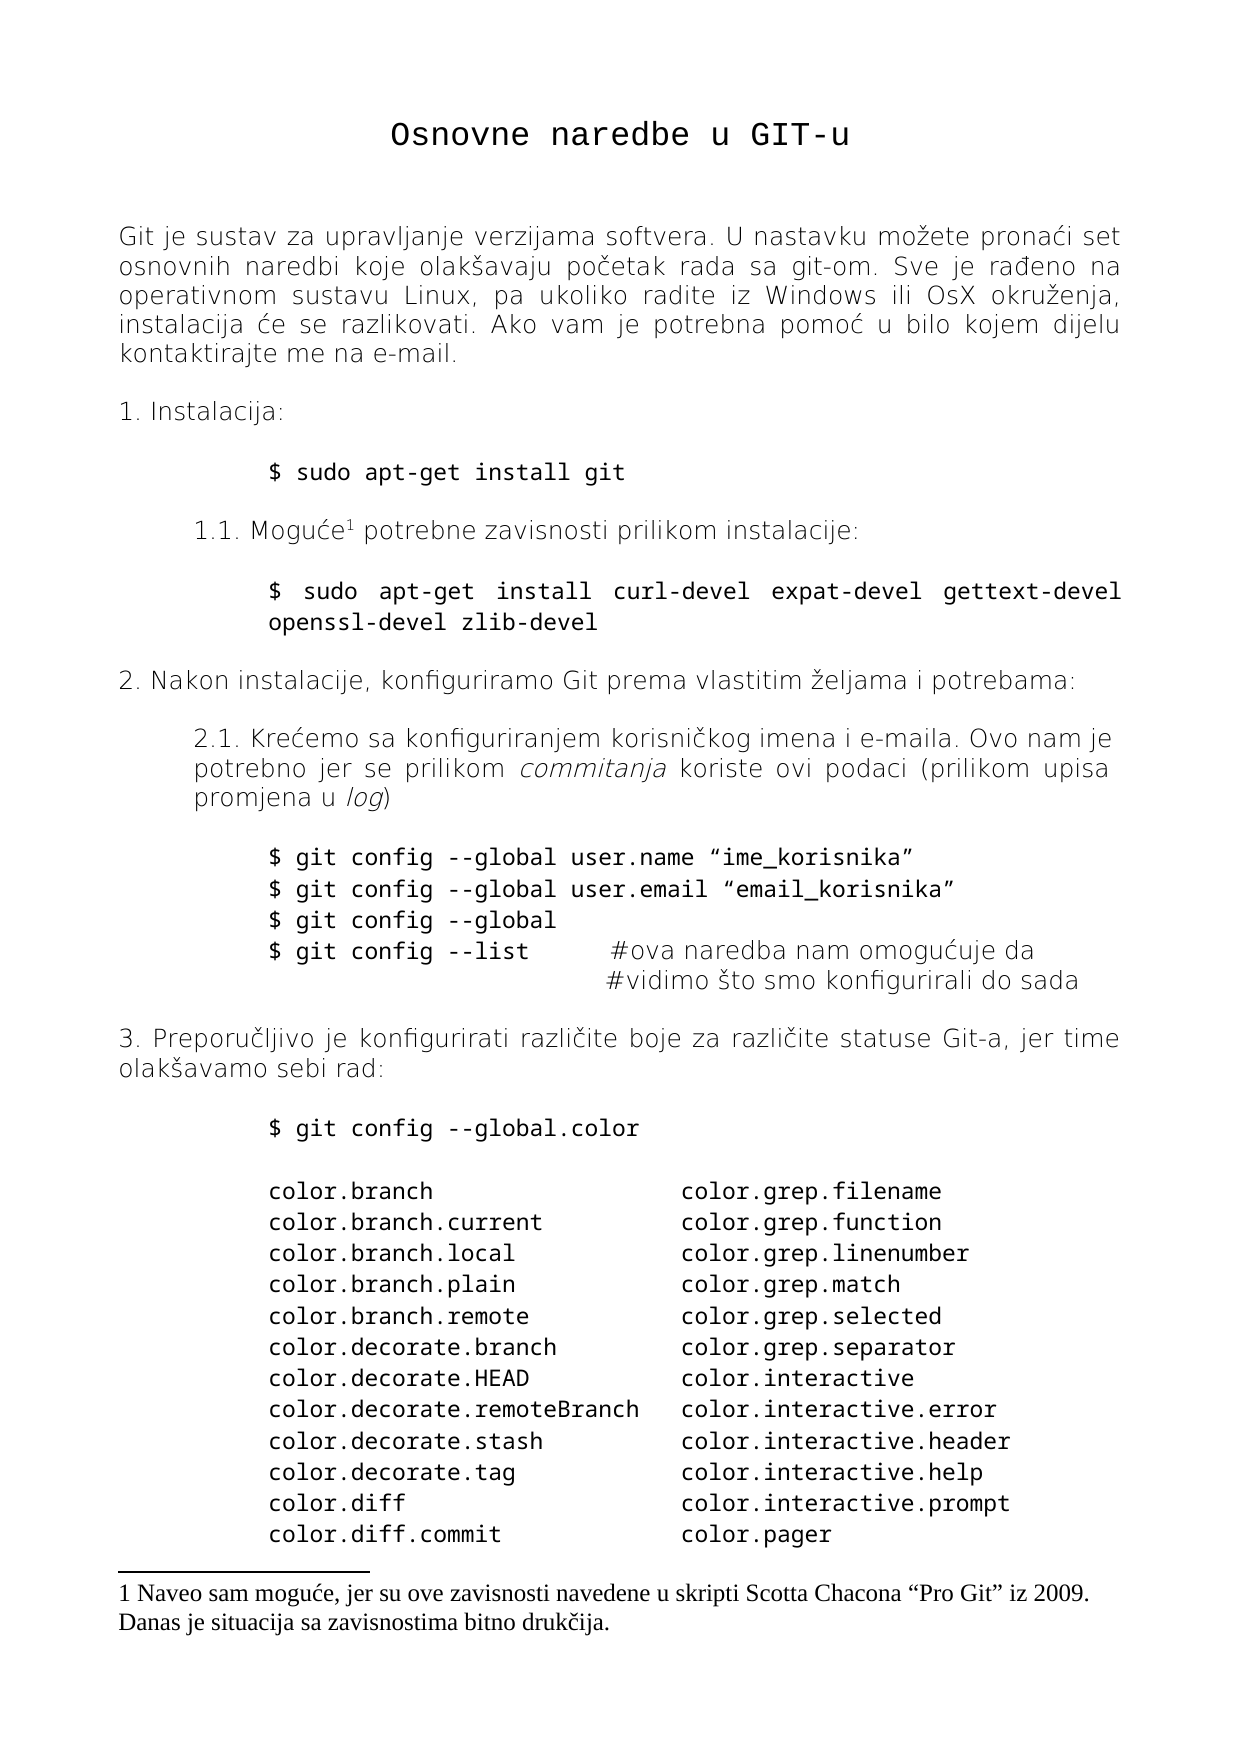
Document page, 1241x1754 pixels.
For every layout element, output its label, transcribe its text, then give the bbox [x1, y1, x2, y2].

text color.decorate.HEAD color.interactive [268, 1362, 1122, 1393]
text color.diff color.interactive.prompt [268, 1487, 1122, 1518]
text color.branch.plain color.grep.match [268, 1268, 1122, 1299]
text $ git config --global [268, 904, 1122, 935]
text $ sudo apt-get install curl-devel expat-devel gettext-devel openssl-devel zlib-devel [268, 574, 1122, 637]
text $ git config --global user.name “ime_korisnika” [268, 841, 1122, 872]
text Naveo sam moguće, jer su ove zavisnosti navedene u skripti Scotta Chacona “Pro Git” iz 2009. Danas je situacija sa zavisnostima bitno drukčija. [118, 1578, 1122, 1636]
text Git je sustav za upravljanje verzijama softvera. U nastavku možete pronaći set osnovnih naredbi koje olakšavaju početak rada sa git-om. Sve je rađeno na operativnom sustavu Linux, pa ukoliko radite iz Windows ili OsX okruženja, instalacija će se razlikovati. Ako vam je potrebna pomoć u bilo kojem dijelu kontaktirajte me na e-mail. [118, 222, 1122, 368]
text $ sudo apt-get install git [268, 456, 1122, 487]
text 1. Instalacija: [118, 397, 1122, 427]
text $ git config --global.color [268, 1112, 1122, 1143]
text color.branch.current color.grep.function [268, 1206, 1122, 1237]
text color.decorate.stash color.interactive.header [268, 1424, 1122, 1456]
text color.decorate.remoteBranch color.interactive.error [268, 1393, 1122, 1424]
text $ git config --global user.email “email_korisnika” [268, 872, 1122, 904]
text $ git config --list #ova naredba nam omogućuje da #vidimo što smo konfigurirali do sada [268, 935, 1122, 995]
text Osnovne naredbe u GIT-u [118, 118, 1122, 156]
text 3. Preporučljivo je konfigurirati različite boje za različite statuse Git-a, jer time olakšavamo sebi rad: [118, 1024, 1122, 1083]
text color.diff.commit color.pager [268, 1518, 1122, 1549]
text 2.1. Krećemo sa konfiguriranjem korisničkog imena i e-maila. Ovo nam je potrebno jer se prilikom commitanja koriste ovi podaci (prilikom upisa promjena u log) [118, 724, 1122, 812]
text 1.1. Moguće potrebne zavisnosti prilikom instalacije: [118, 516, 1122, 545]
text color.branch color.grep.filename [268, 1174, 1122, 1206]
text color.decorate.branch color.grep.separator [268, 1331, 1122, 1362]
text color.branch.local color.grep.linenumber [268, 1237, 1122, 1268]
text color.decorate.tag color.interactive.help [268, 1456, 1122, 1487]
text color.branch.remote color.grep.selected [268, 1299, 1122, 1331]
text 2. Nakon instalacije, konfiguriramo Git prema vlastitim željama i potrebama: [118, 666, 1122, 695]
